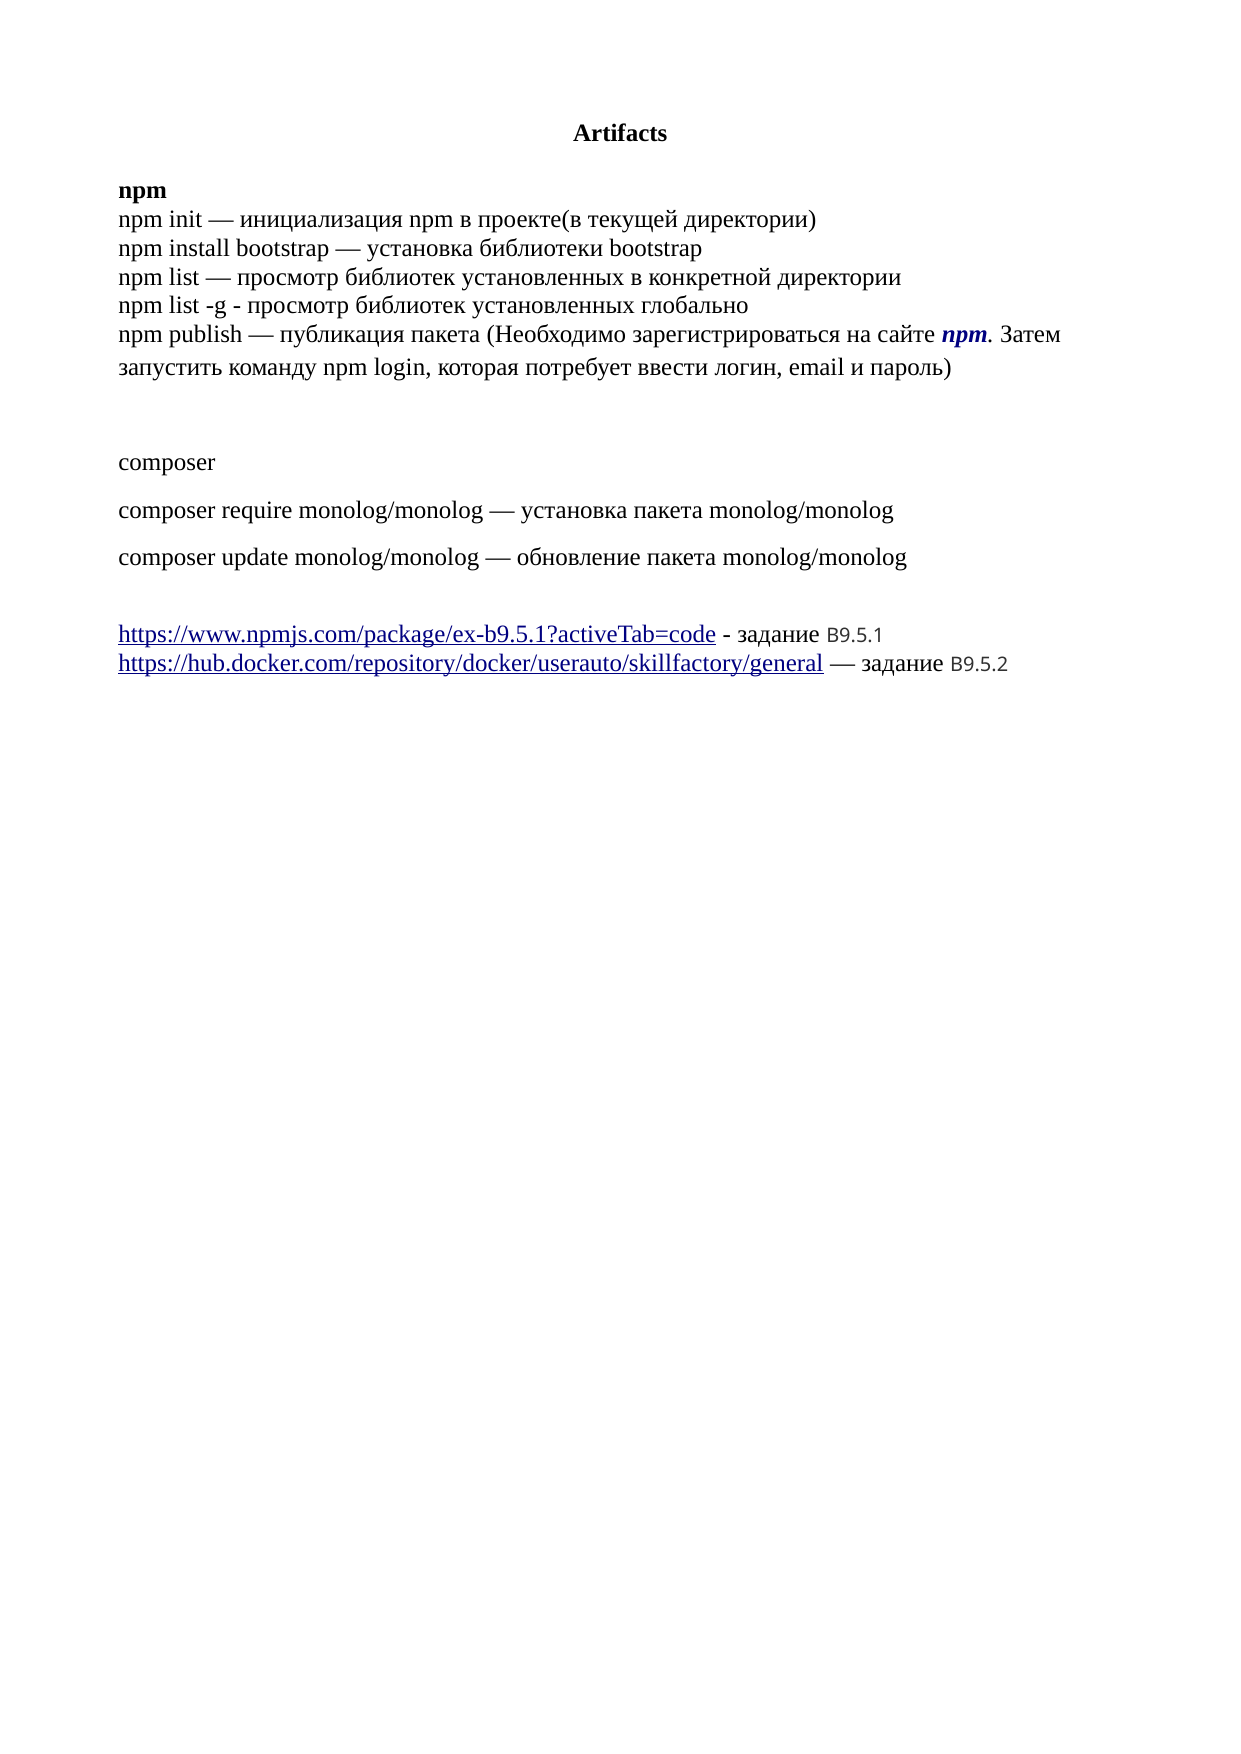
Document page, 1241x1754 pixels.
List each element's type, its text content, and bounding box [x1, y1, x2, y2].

text composer require monolog/monolog — установка пакета monolog/monolog [118, 495, 1122, 523]
text npm publish — публикация пакета (Необходимо зарегистрироваться на сайте npm. Затем запустить команду npm login, которая потребует ввести логин, email и пароль) [118, 319, 1122, 381]
text https://www.npmjs.com/package/ex-b9.5.1?activeTab=code - задание B9.5.1 [118, 619, 1122, 648]
text composer [118, 447, 1122, 476]
text npm list -g - просмотр библиотек установленных глобально [118, 291, 1122, 319]
text Artifacts [118, 118, 1122, 147]
text npm install bootstrap — установка библиотеки bootstrap [118, 233, 1122, 262]
text npm init — инициализация npm в проекте(в текущей директории) [118, 204, 1122, 233]
text npm [118, 176, 1122, 204]
text composer update monolog/monolog — обновление пакета monolog/monolog [118, 542, 1122, 571]
text https://hub.docker.com/repository/docker/userauto/skillfactory/general — задание B9.5.2 [118, 648, 1122, 677]
text npm list — просмотр библиотек установленных в конкретной директории [118, 262, 1122, 291]
